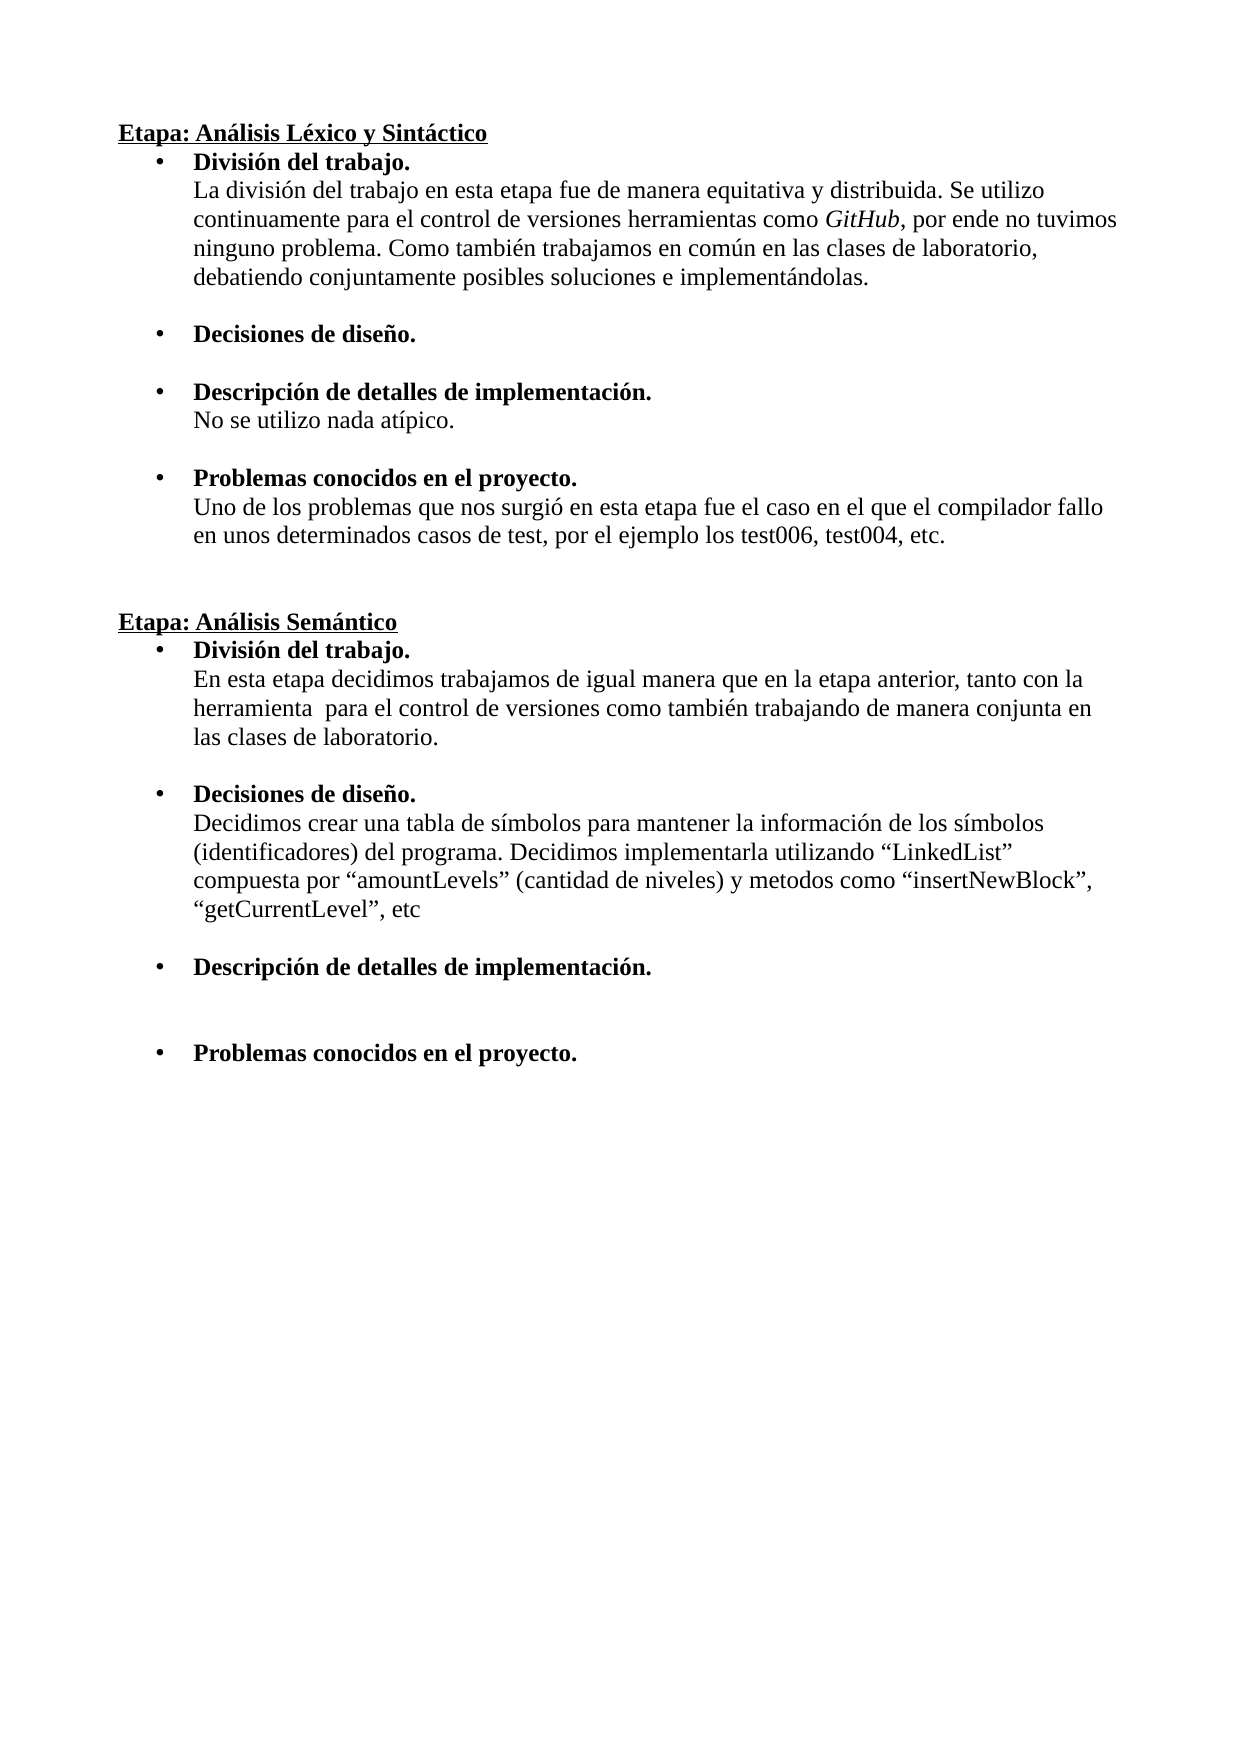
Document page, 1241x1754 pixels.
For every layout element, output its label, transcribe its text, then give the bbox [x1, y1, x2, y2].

list No se utilizo nada atípico. [156, 406, 1122, 434]
list Descripción de detalles de implementación. [156, 377, 1122, 406]
list Uno de los problemas que nos surgió en esta etapa fue el caso en el que el compilador fallo en unos determinados casos de test, por el ejemplo los test006, test004, etc. [156, 492, 1122, 549]
list Decisiones de diseño. [156, 319, 1122, 348]
text Etapa: Análisis Léxico y Sintáctico [118, 118, 1122, 147]
text Etapa: Análisis Semántico [118, 607, 1122, 636]
list Problemas conocidos en el proyecto. [156, 1038, 1122, 1067]
list Descripción de detalles de implementación. [156, 952, 1122, 981]
list La división del trabajo en esta etapa fue de manera equitativa y distribuida. Se utilizo continuamente para el control de versiones herramientas como GitHub, por ende no tuvimos ninguno problema. Como también trabajamos en común en las clases de laboratorio, debatiendo conjuntamente posibles soluciones e implementándolas. [156, 176, 1122, 291]
list Decisiones de diseño. [156, 779, 1122, 808]
list División del trabajo. [156, 636, 1122, 664]
list Problemas conocidos en el proyecto. [156, 463, 1122, 492]
list En esta etapa decidimos trabajamos de igual manera que en la etapa anterior, tanto con la herramienta para el control de versiones como también trabajando de manera conjunta en las clases de laboratorio. [156, 664, 1122, 751]
list División del trabajo. [156, 147, 1122, 176]
list Decidimos crear una tabla de símbolos para mantener la información de los símbolos (identificadores) del programa. Decidimos implementarla utilizando “LinkedList” compuesta por “amountLevels” (cantidad de niveles) y metodos como “insertNewBlock”, “getCurrentLevel”, etc [156, 808, 1122, 923]
